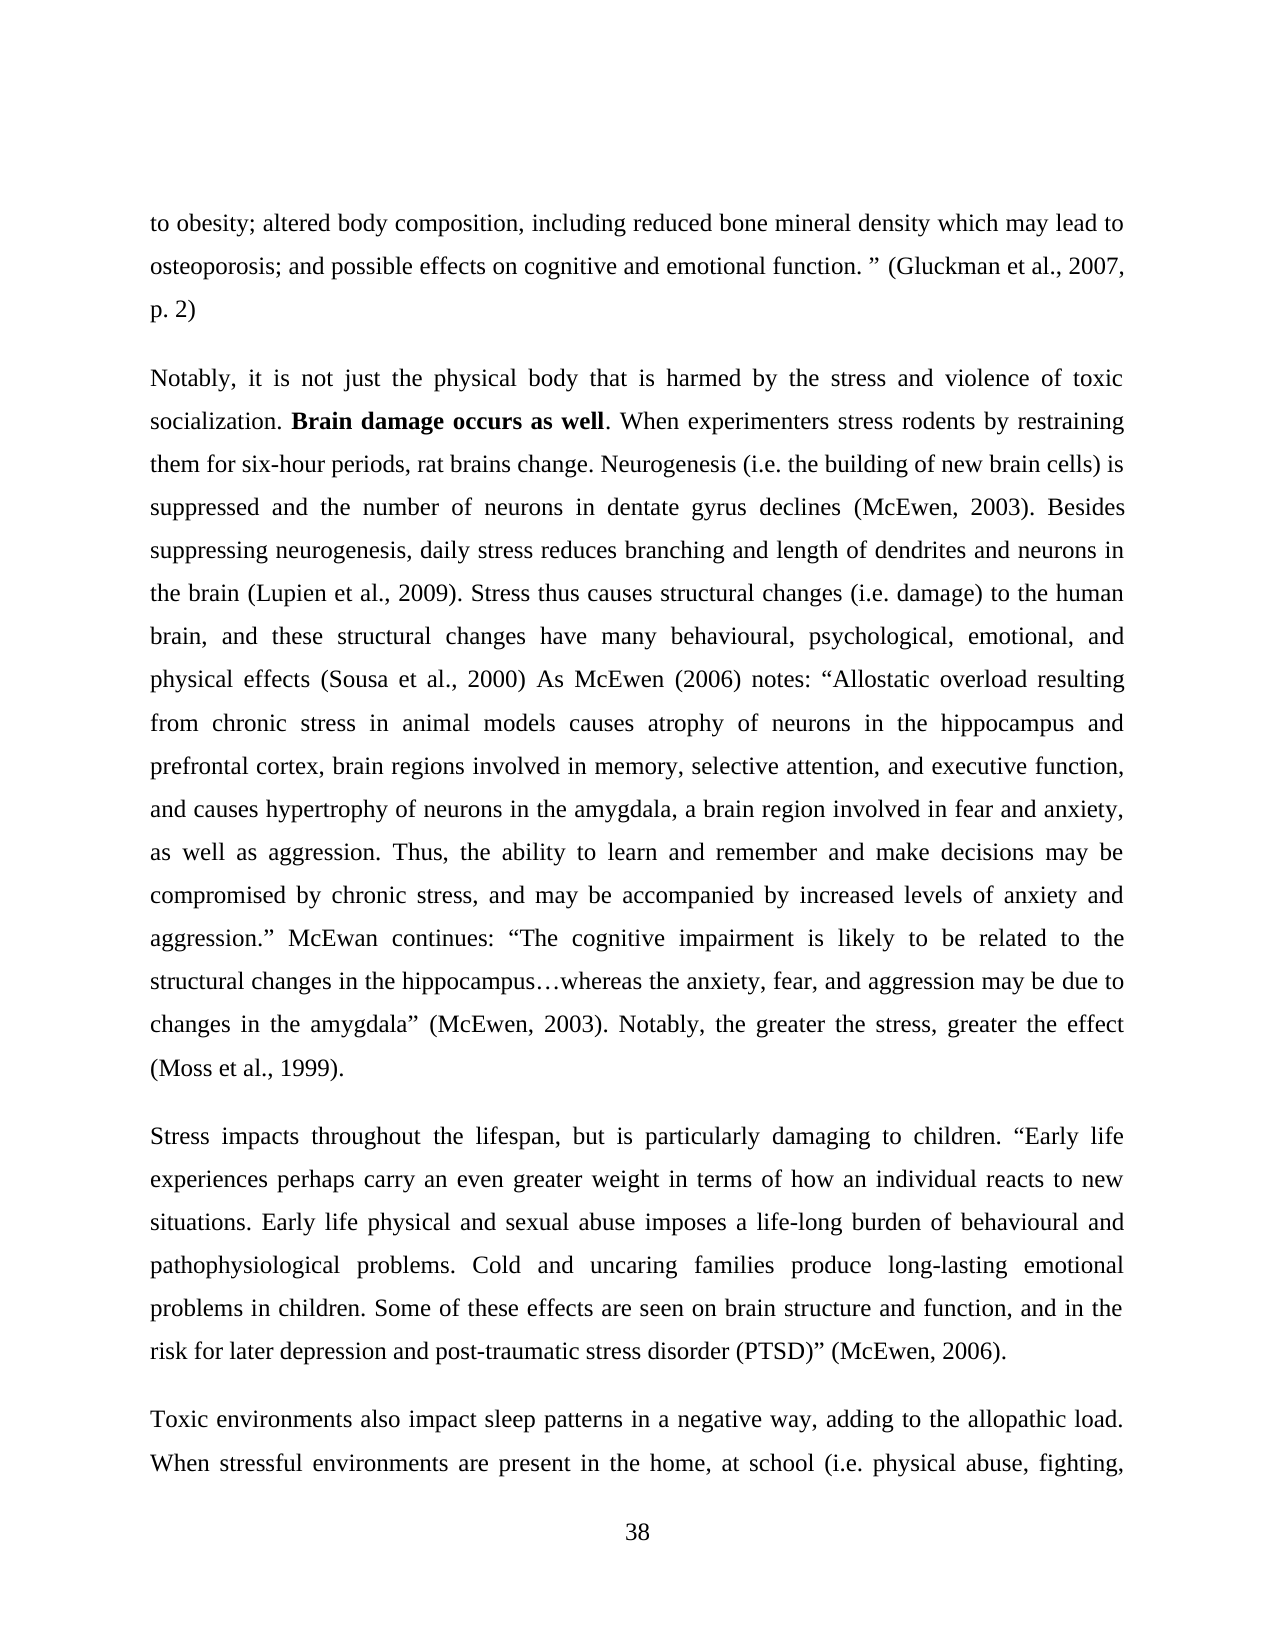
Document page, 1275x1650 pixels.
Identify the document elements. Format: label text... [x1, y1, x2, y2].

text Toxic environments also impact sleep patterns in a negative way, adding to the allopathic load. When stressful environments are present in the home, at school (i.e. physical abuse, fighting, [150, 1404, 1125, 1476]
text Stress impacts throughout the lifespan, but is particularly damaging to children. “Early life experiences perhaps carry an even greater weight in terms of how an individual reacts to new situations. Early life physical and sexual abuse imposes a life-long burden of behavioural and pathophysiological problems. Cold and uncaring families produce long-lasting emotional problems in children. Some of these effects are seen on brain structure and function, and in the risk for later depression and post-traumatic stress disorder (PTSD)” (McEwen, 2006). [150, 1121, 1125, 1365]
text to obesity; altered body composition, including reduced bone mineral density which may lead to osteoporosis; and possible effects on cognitive and emotional function. ” (Gluckman et al., 2007, p. 2) [150, 208, 1125, 323]
text Notably, it is not just the physical body that is harmed by the stress and violence of toxic socialization. Brain damage occurs as well. When experimenters stress rodents by restraining them for six-hour periods, rat brains change. Neurogenesis (i.e. the building of new brain cells) is suppressed and the number of neurons in dentate gyrus declines (McEwen, 2003). Besides suppressing neurogenesis, daily stress reduces branching and length of dendrites and neurons in the brain (Lupien et al., 2009). Stress thus causes structural changes (i.e. damage) to the human brain, and these structural changes have many behavioural, psychological, emotional, and physical effects (Sousa et al., 2000) As McEwen (2006) notes: “Allostatic overload resulting from chronic stress in animal models causes atrophy of neurons in the hippocampus and prefrontal cortex, brain regions involved in memory, selective attention, and executive function, and causes hypertrophy of neurons in the amygdala, a brain region involved in fear and anxiety, as well as aggression. Thus, the ability to learn and remember and make decisions may be compromised by chronic stress, and may be accompanied by increased levels of anxiety and aggression.” McEwan continues: “The cognitive impairment is likely to be related to the structural changes in the hippocampus…whereas the anxiety, fear, and aggression may be due to changes in the amygdala” (McEwen, 2003). Notably, the greater the stress, greater the effect (Moss et al., 1999). [150, 363, 1125, 1081]
